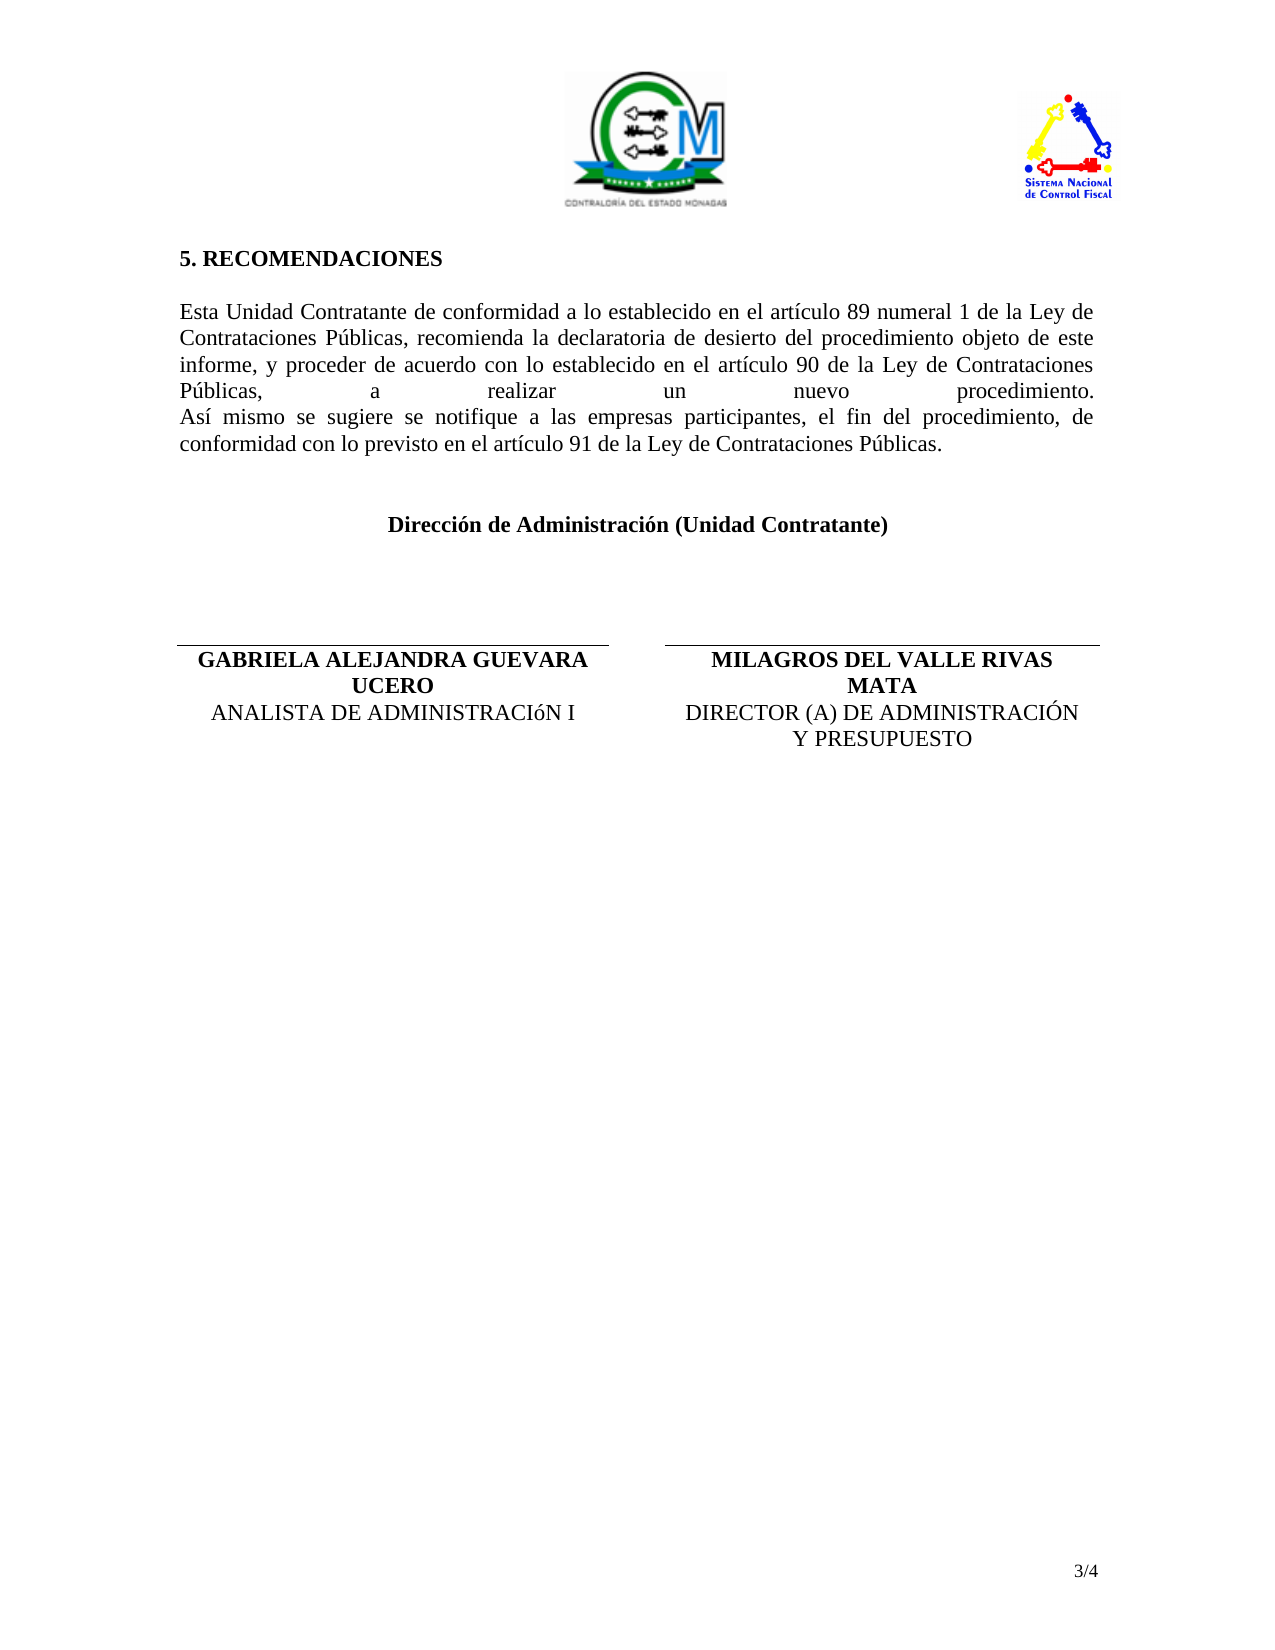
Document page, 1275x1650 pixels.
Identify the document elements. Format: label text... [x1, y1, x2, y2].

table_header MILAGROS DEL VALLE RIVAS MATA DIRECTOR (A) DE ADMINISTRACIÓN Y PRESUPUESTO [665, 646, 1099, 752]
table_header Dirección de Administración (Unidad Contratante) [178, 511, 1098, 564]
picture [1017, 91, 1121, 201]
text Esta Unidad Contratante de conformidad a lo establecido en el artículo 89 numeral 1 de la Ley de Contrataciones Públicas, recomienda la declaratoria de desierto del procedimiento objeto de este informe, y proceder de acuerdo con lo establecido en el artículo 90 de la Ley de Contrataciones Públicas, a realizar un nuevo procedimiento. Así mismo se sugiere se notifique a las empresas participantes, el fin del procedimiento, de conformidad con lo previsto en el artículo 91 de la Ley de Contrataciones Públicas. [179, 298, 1095, 456]
picture [562, 69, 730, 210]
table_header GABRIELA ALEJANDRA GUEVARA UCERO ANALISTA DE ADMINISTRACIóN I [177, 646, 608, 752]
table_header [609, 645, 665, 752]
text 5. RECOMENDACIONES [179, 245, 1095, 272]
